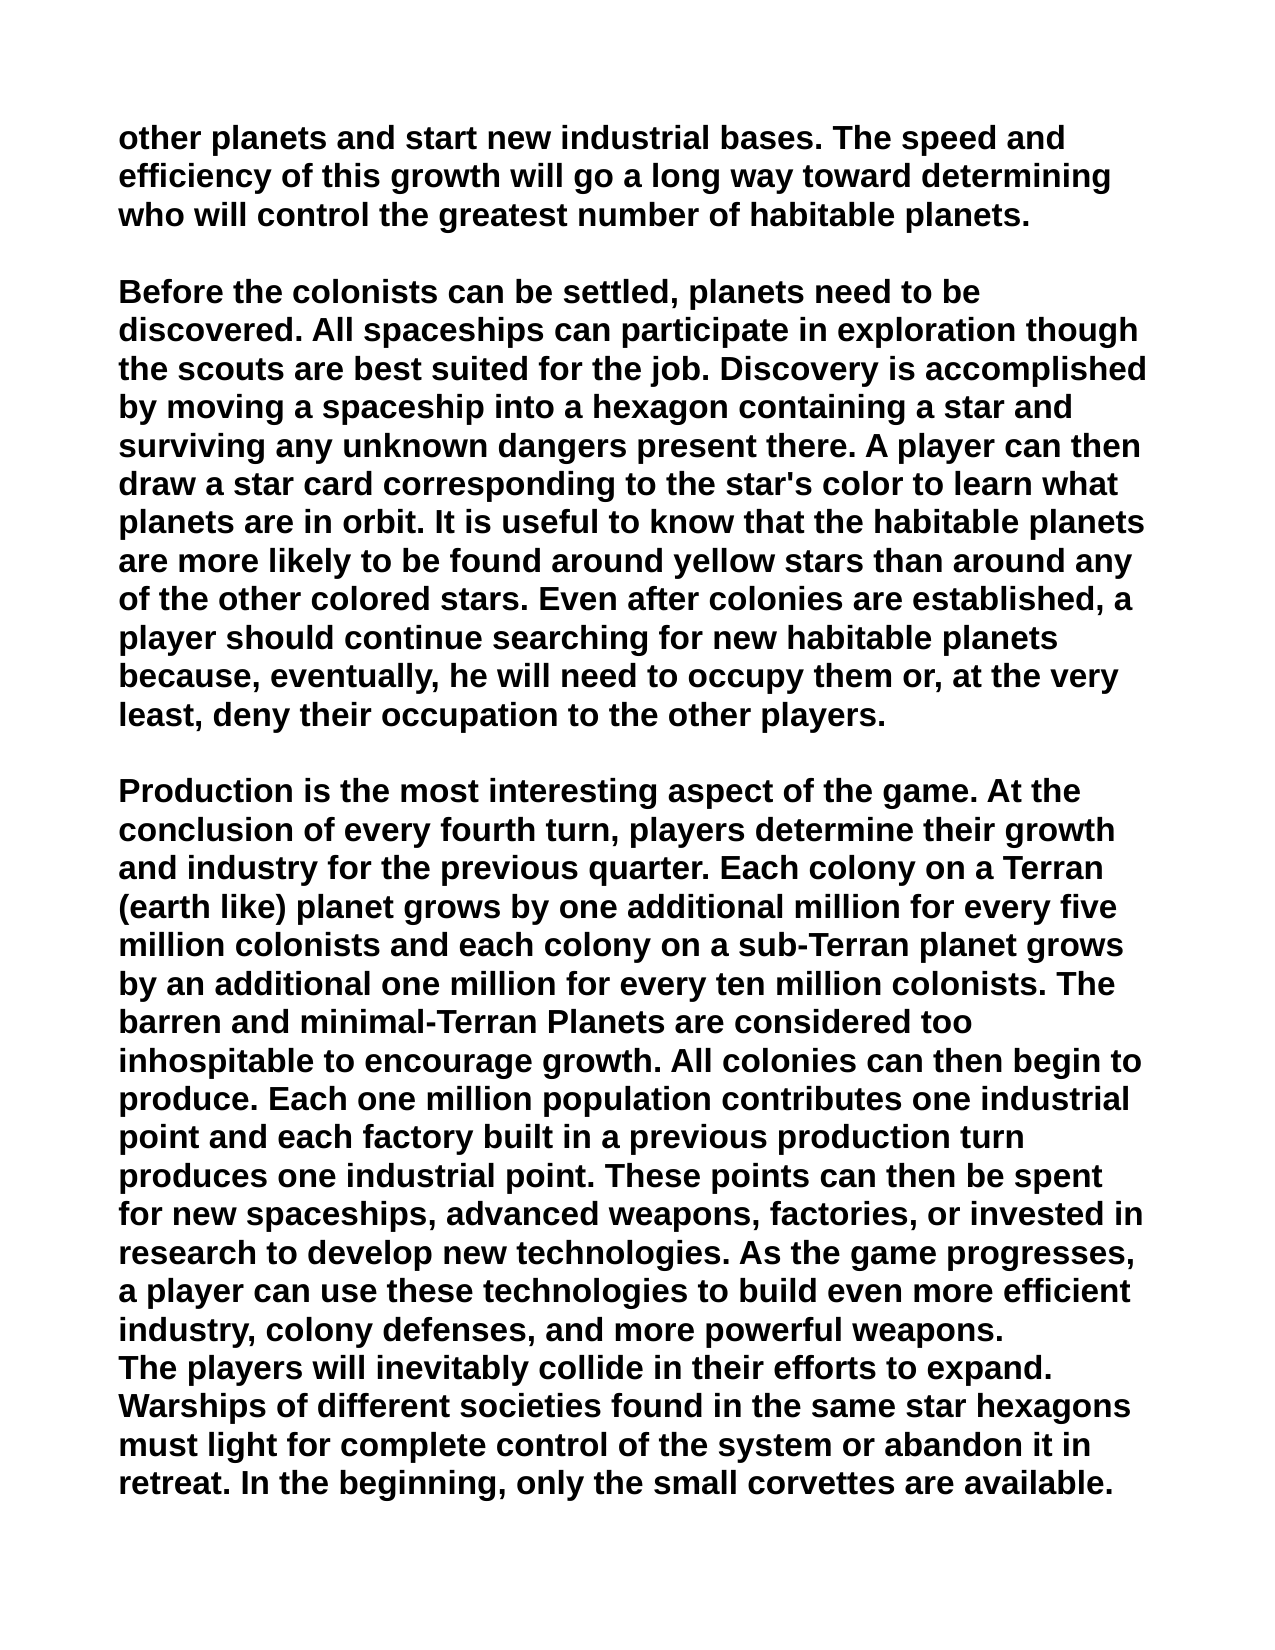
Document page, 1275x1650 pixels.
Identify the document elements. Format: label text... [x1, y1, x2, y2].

text (earth like) planet grows by one additional million for every five million colonists and each colony on a sub-Terran planet grows by an additional one million for every ten million colonists. The barren and minimal-Terran Planets are considered too inhospitable to encourage growth. All colonies can then begin to produce. Each one million population contributes one industrial point and each factory built in a previous production turn [118, 887, 1157, 1156]
text a player can use these technologies to build even more efficient industry, colony defenses, and more powerful weapons. [118, 1271, 1157, 1348]
text Production is the most interesting aspect of the game. At the conclusion of every fourth turn, players determine their growth and industry for the previous quarter. Each colony on a Terran [118, 772, 1157, 887]
text produces one industrial point. These points can then be spent for new spaceships, advanced weapons, factories, or invested in research to develop new technologies. As the game progresses, [118, 1156, 1157, 1271]
text who will control the greatest number of habitable planets. [118, 195, 1157, 233]
text other planets and start new industrial bases. The speed and efficiency of this growth will go a long way toward determining [118, 118, 1157, 195]
text Before the colonists can be settled, planets need to be discovered. All spaceships can participate in exploration though the scouts are best suited for the job. Discovery is accomplished by moving a spaceship into a hexagon containing a star and surviving any unknown dangers present there. A player can then draw a star card corresponding to the star's color to learn what planets are in orbit. It is useful to know that the habitable planets are more likely to be found around yellow stars than around any of the other colored stars. Even after colonies are established, a player should continue searching for new habitable planets because, eventually, he will need to occupy them or, at the very [118, 272, 1157, 695]
text The players will inevitably collide in their efforts to expand. Warships of different societies found in the same star hexagons must light for complete control of the system or abandon it in retreat. In the beginning, only the small corvettes are available. [118, 1348, 1157, 1502]
text least, deny their occupation to the other players. [118, 695, 1157, 733]
